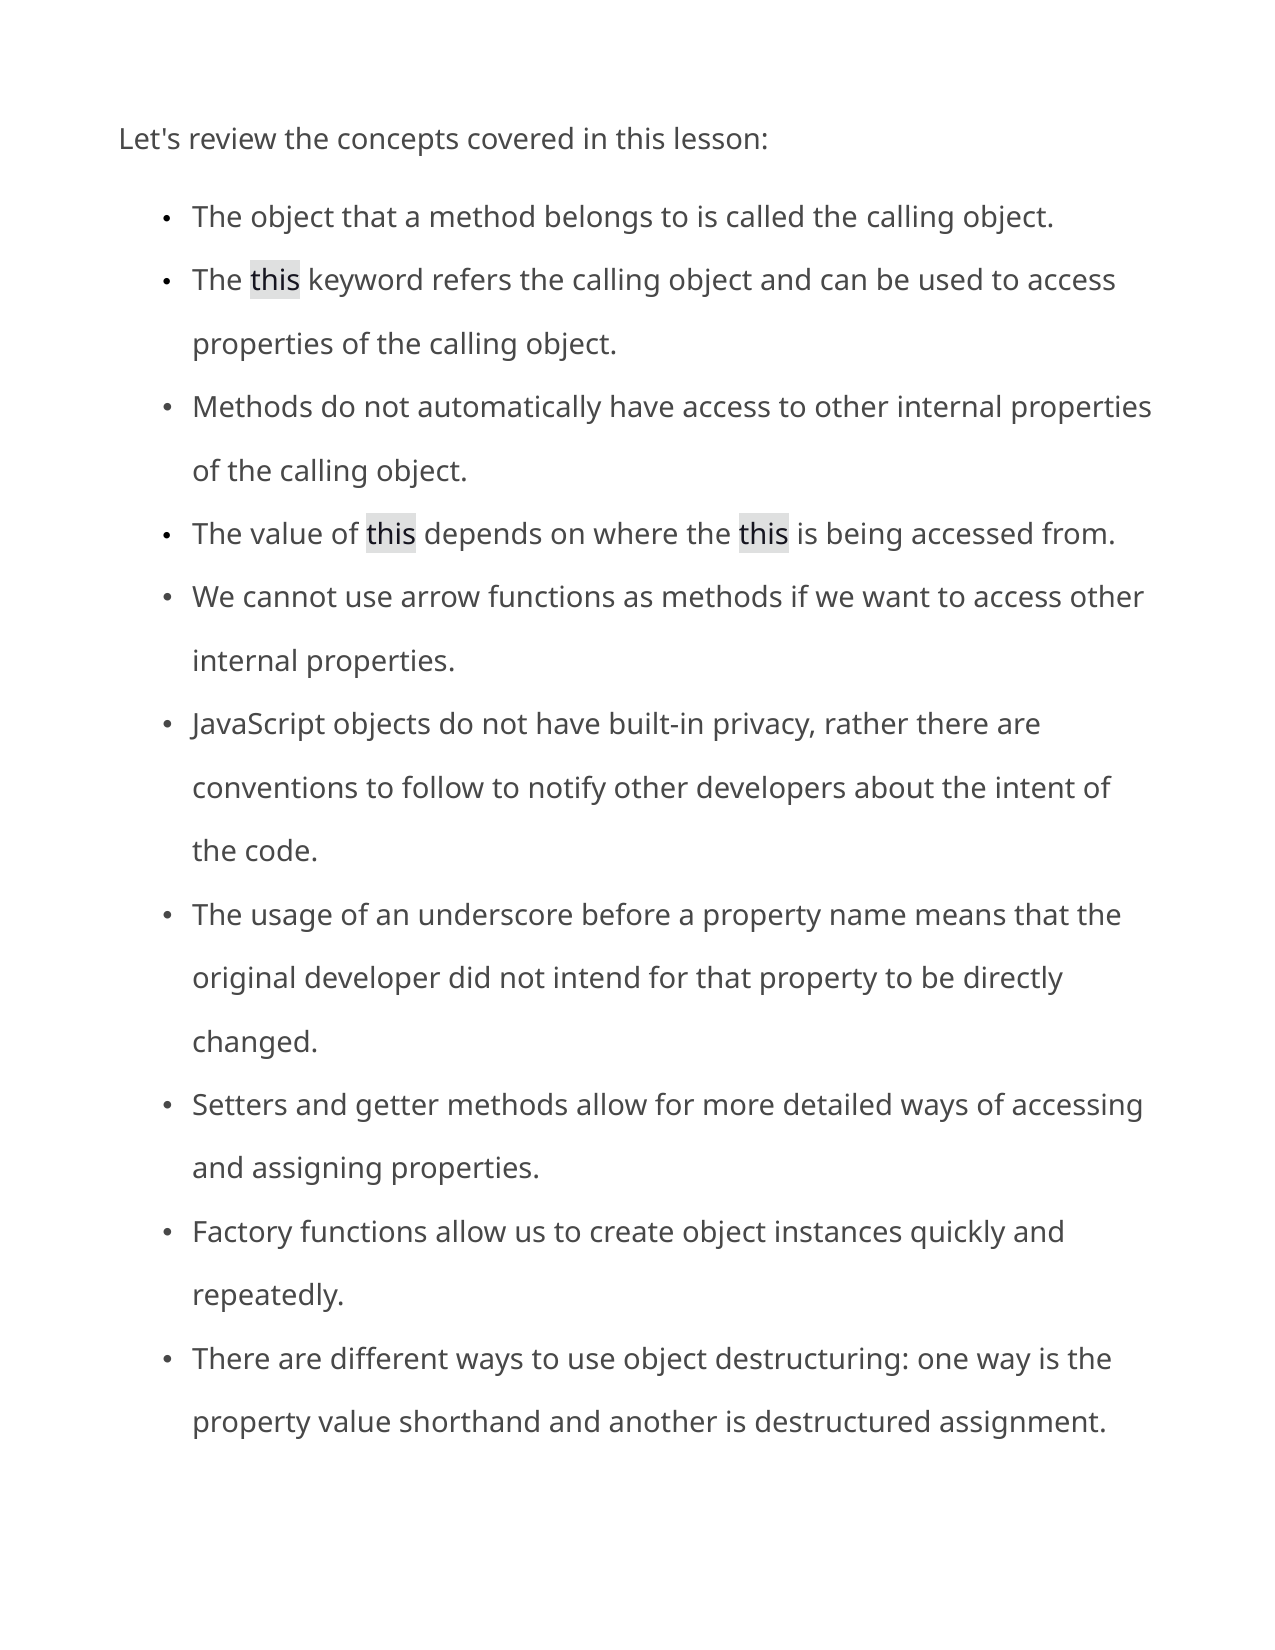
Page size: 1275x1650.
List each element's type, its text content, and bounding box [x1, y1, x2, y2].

list JavaScript objects do not have built-in privacy, rather there are conventions to follow to notify other developers about the intent of the code. [162, 704, 1157, 870]
text Let's review the concepts covered in this lesson: [118, 118, 1157, 158]
list We cannot use arrow functions as methods if we want to access other internal properties. [162, 577, 1157, 680]
list The object that a method belongs to is called the calling object. [162, 196, 1157, 236]
list There are different ways to use object destructuring: one way is the property value shorthand and another is destructured assignment. [162, 1338, 1157, 1441]
list The value of this depends on where the this is being accessed from. [162, 513, 1157, 553]
list The usage of an underscore before a property name means that the original developer did not intend for that property to be directly changed. [162, 894, 1157, 1061]
list Factory functions allow us to create object instances quickly and repeatedly. [162, 1211, 1157, 1314]
list The this keyword refers the calling object and can be used to access properties of the calling object. [162, 259, 1157, 363]
list Methods do not automatically have access to other internal properties of the calling object. [162, 386, 1157, 489]
list Setters and getter methods allow for more detailed ways of accessing and assigning properties. [162, 1084, 1157, 1187]
